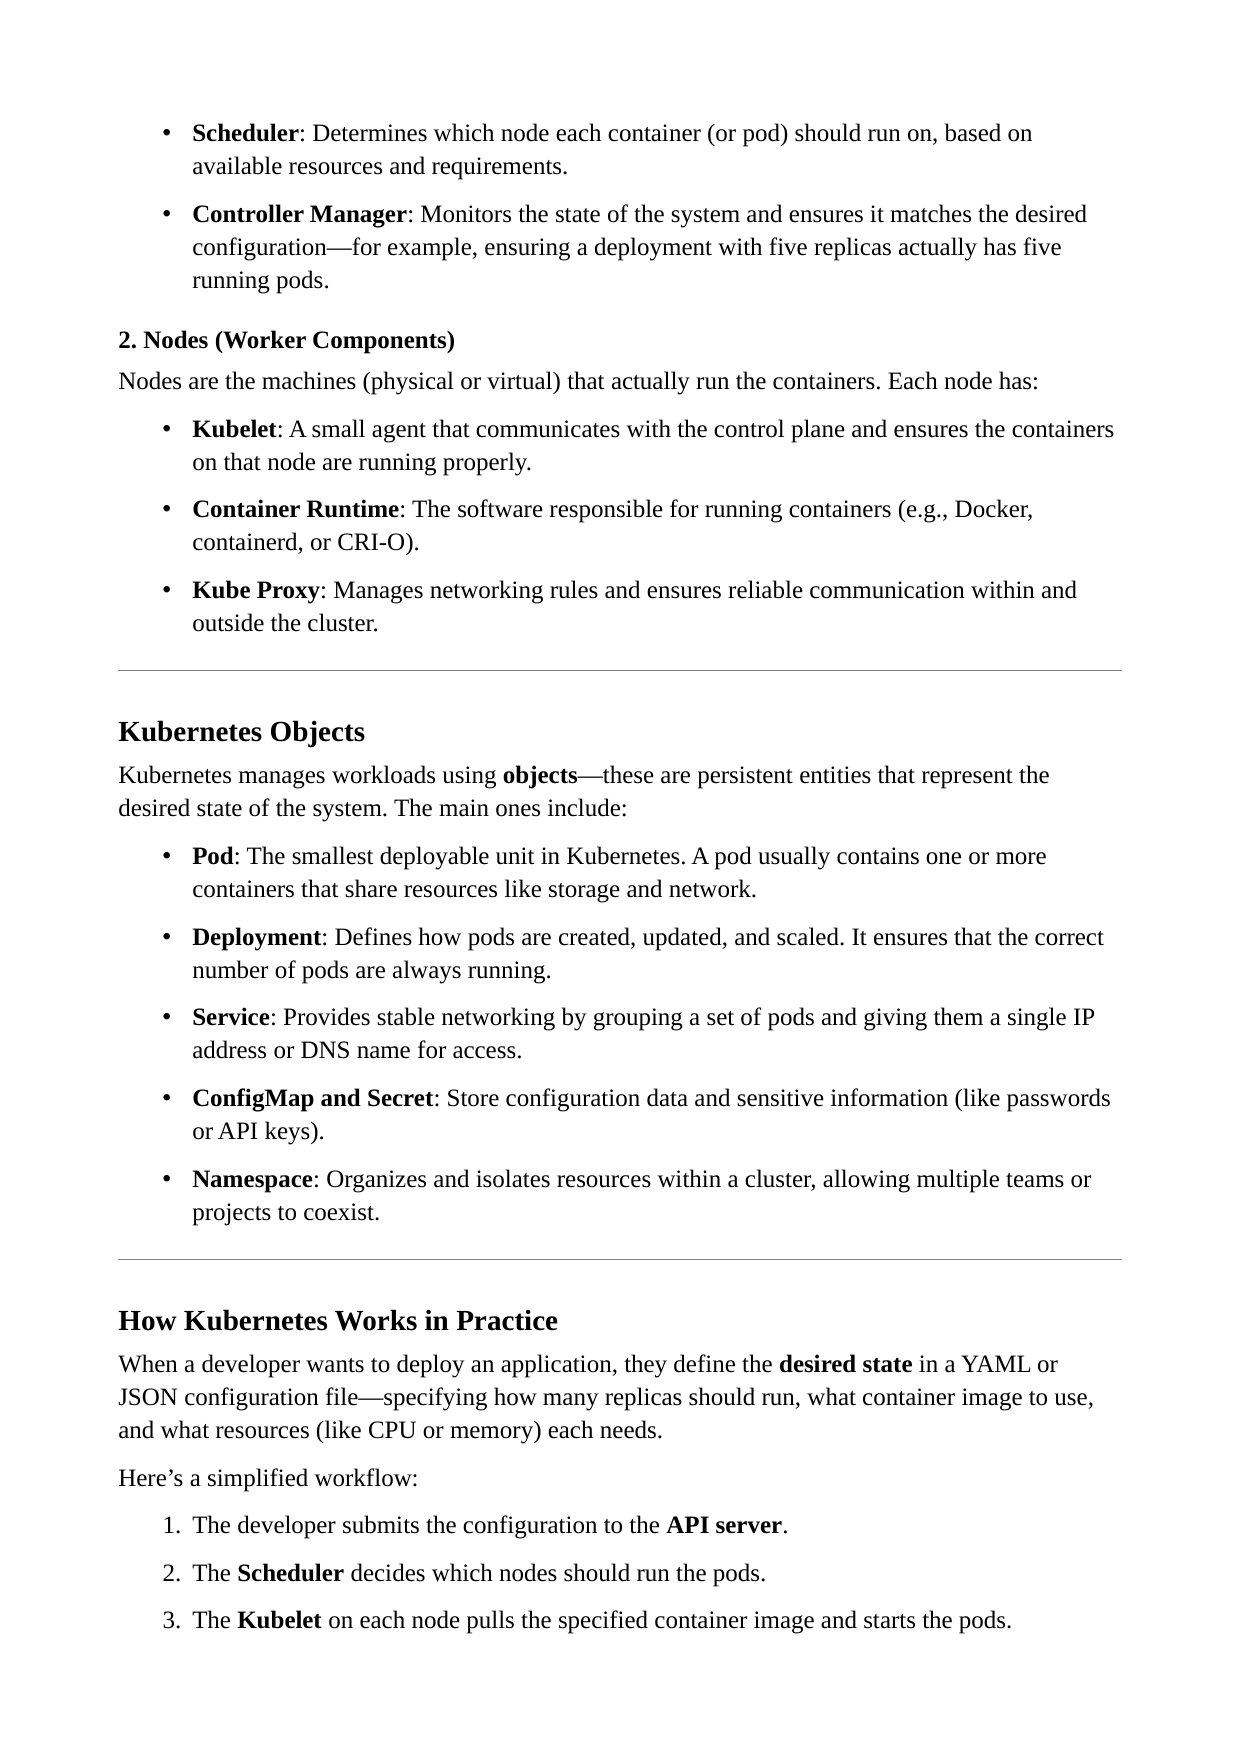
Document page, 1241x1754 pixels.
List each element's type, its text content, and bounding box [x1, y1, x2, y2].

subtitle 2. Nodes (Worker Components) [118, 325, 1122, 354]
list Service: Provides stable networking by grouping a set of pods and giving them a single IP address or DNS name for access. [162, 1002, 1122, 1064]
list Deployment: Defines how pods are created, updated, and scaled. It ensures that the correct number of pods are always running. [162, 922, 1122, 983]
list The Kubelet on each node pulls the specified container image and starts the pods. [162, 1606, 1122, 1634]
list Controller Manager: Monitors the state of the system and ensures it matches the desired configuration—for example, ensuring a deployment with five replicas actually has five running pods. [162, 199, 1122, 293]
list The developer submits the configuration to the API server. [162, 1510, 1122, 1539]
text Kubernetes manages workloads using objects—these are persistent entities that represent the desired state of the system. The main ones include: [118, 761, 1122, 822]
list Namespace: Organizes and isolates resources within a cluster, allowing multiple teams or projects to coexist. [162, 1164, 1122, 1225]
list Scheduler: Determines which node each container (or pod) should run on, based on available resources and requirements. [162, 118, 1122, 180]
text When a developer wants to deploy an application, they define the desired state in a YAML or JSON configuration file—specifying how many replicas should run, what container image to use, and what resources (like CPU or memory) each needs. [118, 1349, 1122, 1444]
list The Scheduler decides which nodes should run the pods. [162, 1558, 1122, 1587]
list Kube Proxy: Manages networking rules and ensures reliable communication within and outside the cluster. [162, 575, 1122, 637]
text Here’s a simplified workflow: [118, 1463, 1122, 1492]
list Container Runtime: The software responsible for running containers (e.g., Docker, containerd, or CRI-O). [162, 494, 1122, 556]
subtitle Kubernetes Objects [118, 714, 1122, 748]
subtitle How Kubernetes Works in Practice [118, 1303, 1122, 1337]
text Nodes are the machines (physical or virtual) that actually run the containers. Each node has: [118, 366, 1122, 395]
list Kubelet: A small agent that communicates with the control plane and ensures the containers on that node are running properly. [162, 414, 1122, 476]
list Pod: The smallest deployable unit in Kubernetes. A pod usually contains one or more containers that share resources like storage and network. [162, 841, 1122, 903]
list ConfigMap and Secret: Store configuration data and sensitive information (like passwords or API keys). [162, 1083, 1122, 1145]
